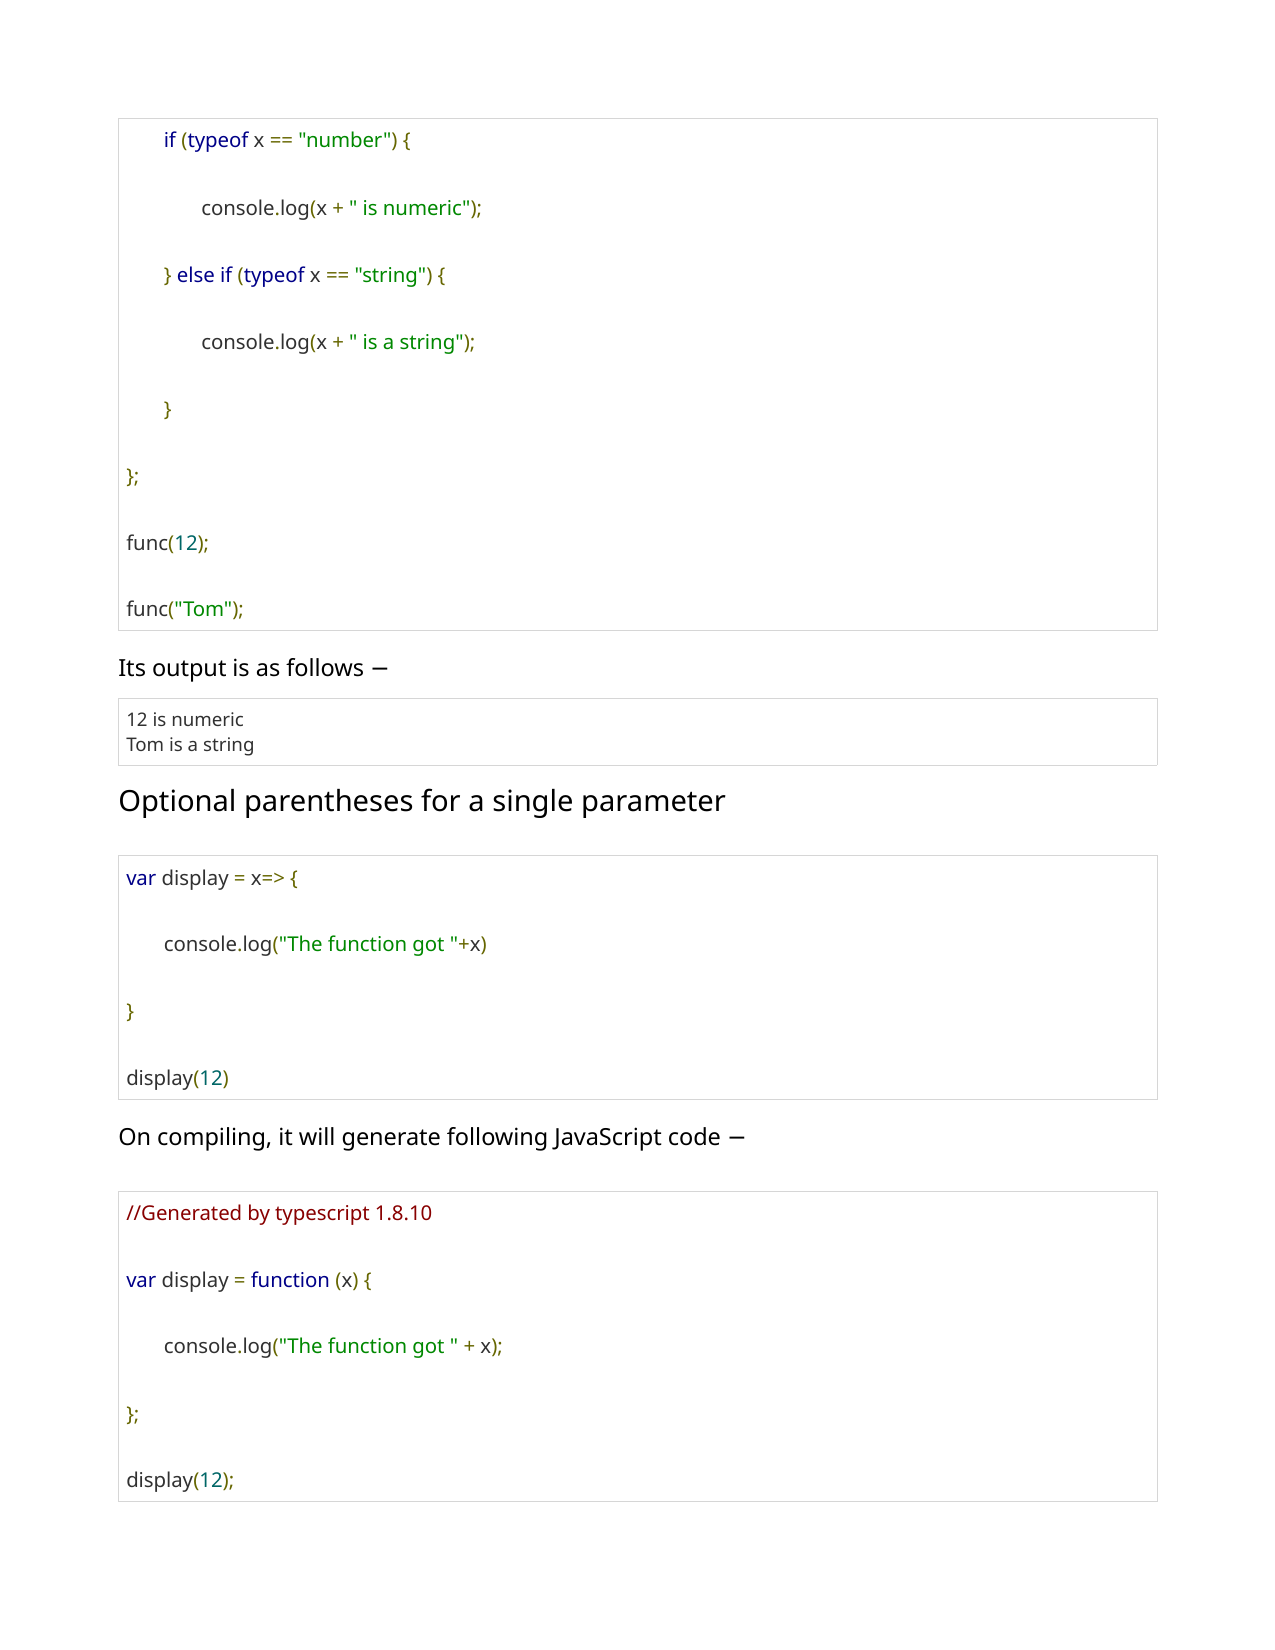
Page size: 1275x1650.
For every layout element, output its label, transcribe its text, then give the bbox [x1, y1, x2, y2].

subtitle Optional parentheses for a single parameter [118, 780, 1157, 819]
text display(12) [119, 1056, 1157, 1099]
text }; [119, 453, 1157, 489]
text display(12); [119, 1458, 1157, 1501]
text func("Tom"); [119, 587, 1157, 630]
text console.log("The function got "+x) [119, 922, 1157, 958]
text var display = function (x) { [119, 1257, 1157, 1293]
text } [119, 989, 1157, 1025]
text console.log(x + " is a string"); [119, 319, 1157, 355]
text 12 is numeric [119, 699, 1157, 724]
text if (typeof x == "number") { [119, 119, 1157, 154]
text On compiling, it will generate following JavaScript code − [118, 1115, 1157, 1153]
text } else if (typeof x == "string") { [119, 252, 1157, 288]
text Tom is a string [119, 724, 1157, 765]
text console.log(x + " is numeric"); [119, 185, 1157, 221]
text }; [119, 1391, 1157, 1427]
text var display = x=> { [119, 856, 1157, 891]
text Its output is as follows − [118, 646, 1157, 684]
text func(12); [119, 520, 1157, 556]
text //Generated by typescript 1.8.10 [119, 1192, 1157, 1226]
text console.log("The function got " + x); [119, 1324, 1157, 1360]
text } [119, 386, 1157, 422]
